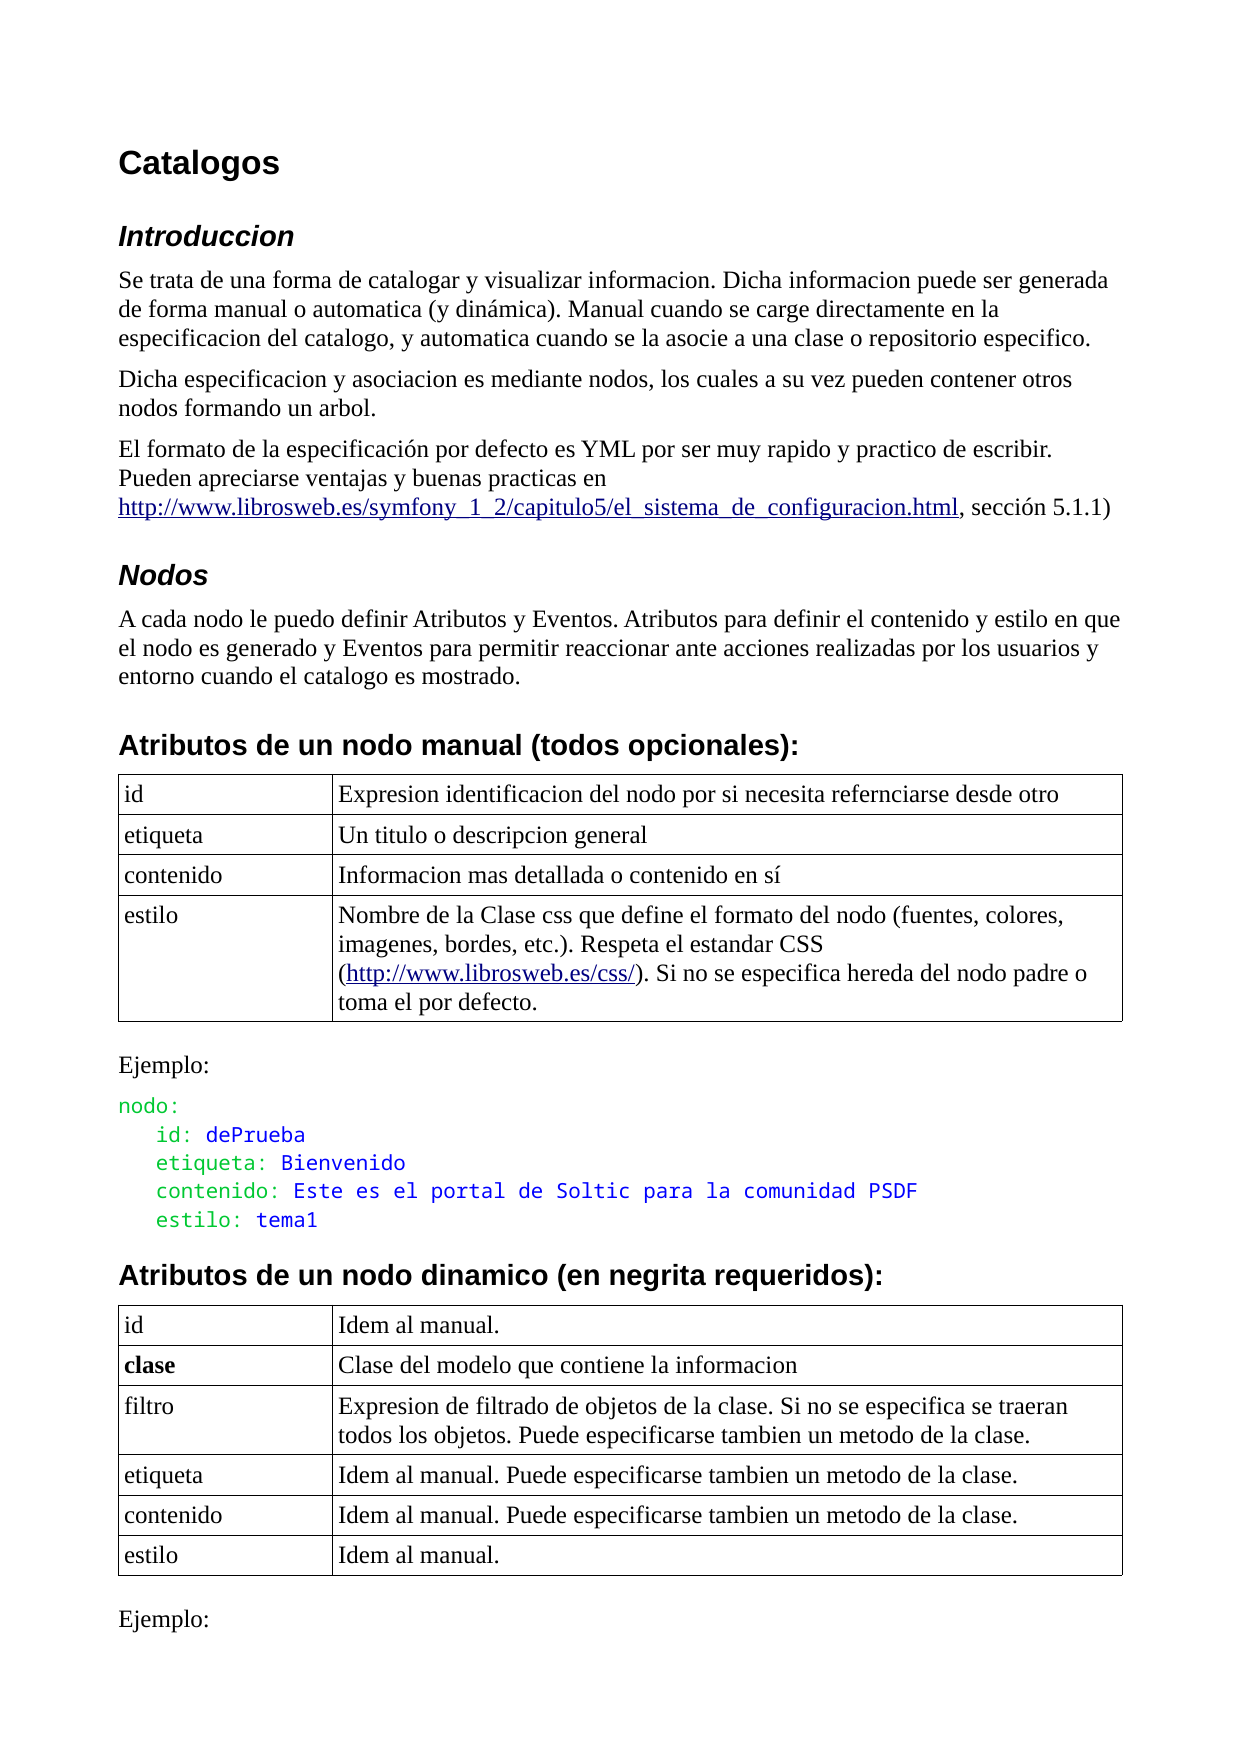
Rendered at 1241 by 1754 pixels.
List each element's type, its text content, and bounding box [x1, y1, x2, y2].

text A cada nodo le puedo definir Atributos y Eventos. Atributos para definir el contenido y estilo en que el nodo es generado y Eventos para permitir reaccionar ante acciones realizadas por los usuarios y entorno cuando el catalogo es mostrado. [118, 604, 1122, 690]
table_cell Idem al manual. Puede especificarse tambien un metodo de la clase. [333, 1496, 1122, 1535]
table_cell estilo [119, 896, 332, 1021]
table_cell Un titulo o descripcion general [333, 815, 1122, 854]
table_cell clase [119, 1346, 332, 1385]
table_header id [119, 775, 332, 814]
table_cell Idem al manual. Puede especificarse tambien un metodo de la clase. [333, 1455, 1122, 1494]
subtitle Catalogos [118, 143, 1122, 182]
table_header id [119, 1306, 332, 1345]
table_cell Informacion mas detallada o contenido en sí [333, 855, 1122, 894]
text etiqueta: Bienvenido [118, 1148, 1122, 1177]
table_cell Expresion de filtrado de objetos de la clase. Si no se especifica se traeran todos los objetos. Puede especificarse tambien un metodo de la clase. [333, 1386, 1122, 1454]
table_cell Idem al manual. [333, 1536, 1122, 1575]
table_cell etiqueta [119, 815, 332, 854]
table_header Expresion identificacion del nodo por si necesita refernciarse desde otro [333, 775, 1122, 814]
text id: dePrueba [118, 1120, 1122, 1148]
table_cell contenido [119, 1496, 332, 1535]
subtitle Atributos de un nodo dinamico (en negrita requeridos): [118, 1258, 1122, 1292]
table_cell etiqueta [119, 1455, 332, 1494]
table_cell contenido [119, 855, 332, 894]
text Ejemplo: [118, 1050, 1122, 1079]
table_cell Clase del modelo que contiene la informacion [333, 1346, 1122, 1385]
subtitle Nodos [118, 558, 1122, 591]
text estilo: tema1 [118, 1205, 1122, 1233]
table_cell filtro [119, 1386, 332, 1454]
table_header Idem al manual. [333, 1306, 1122, 1345]
subtitle Introduccion [118, 219, 1122, 253]
table_cell Nombre de la Clase css que define el formato del nodo (fuentes, colores, imagenes, bordes, etc.). Respeta el estandar CSS (http://www.librosweb.es/css/). Si no se especifica hereda del nodo padre o toma el por defecto. [333, 896, 1122, 1021]
subtitle Atributos de un nodo manual (todos opcionales): [118, 728, 1122, 761]
table_cell estilo [119, 1536, 332, 1575]
text Ejemplo: [118, 1604, 1122, 1633]
text Dicha especificacion y asociacion es mediante nodos, los cuales a su vez pueden contener otros nodos formando un arbol. [118, 364, 1122, 422]
text contenido: Este es el portal de Soltic para la comunidad PSDF [118, 1177, 1122, 1205]
text Se trata de una forma de catalogar y visualizar informacion. Dicha informacion puede ser generada de forma manual o automatica (y dinámica). Manual cuando se carge directamente en la especificacion del catalogo, y automatica cuando se la asocie a una clase o repositorio especifico. [118, 265, 1122, 352]
text El formato de la especificación por defecto es YML por ser muy rapido y practico de escribir. Pueden apreciarse ventajas y buenas practicas en http://www.librosweb.es/symfony_1_2/capitulo5/el_sistema_de_configuracion.html, sección 5.1.1) [118, 434, 1122, 520]
text nodo: [118, 1091, 1122, 1120]
